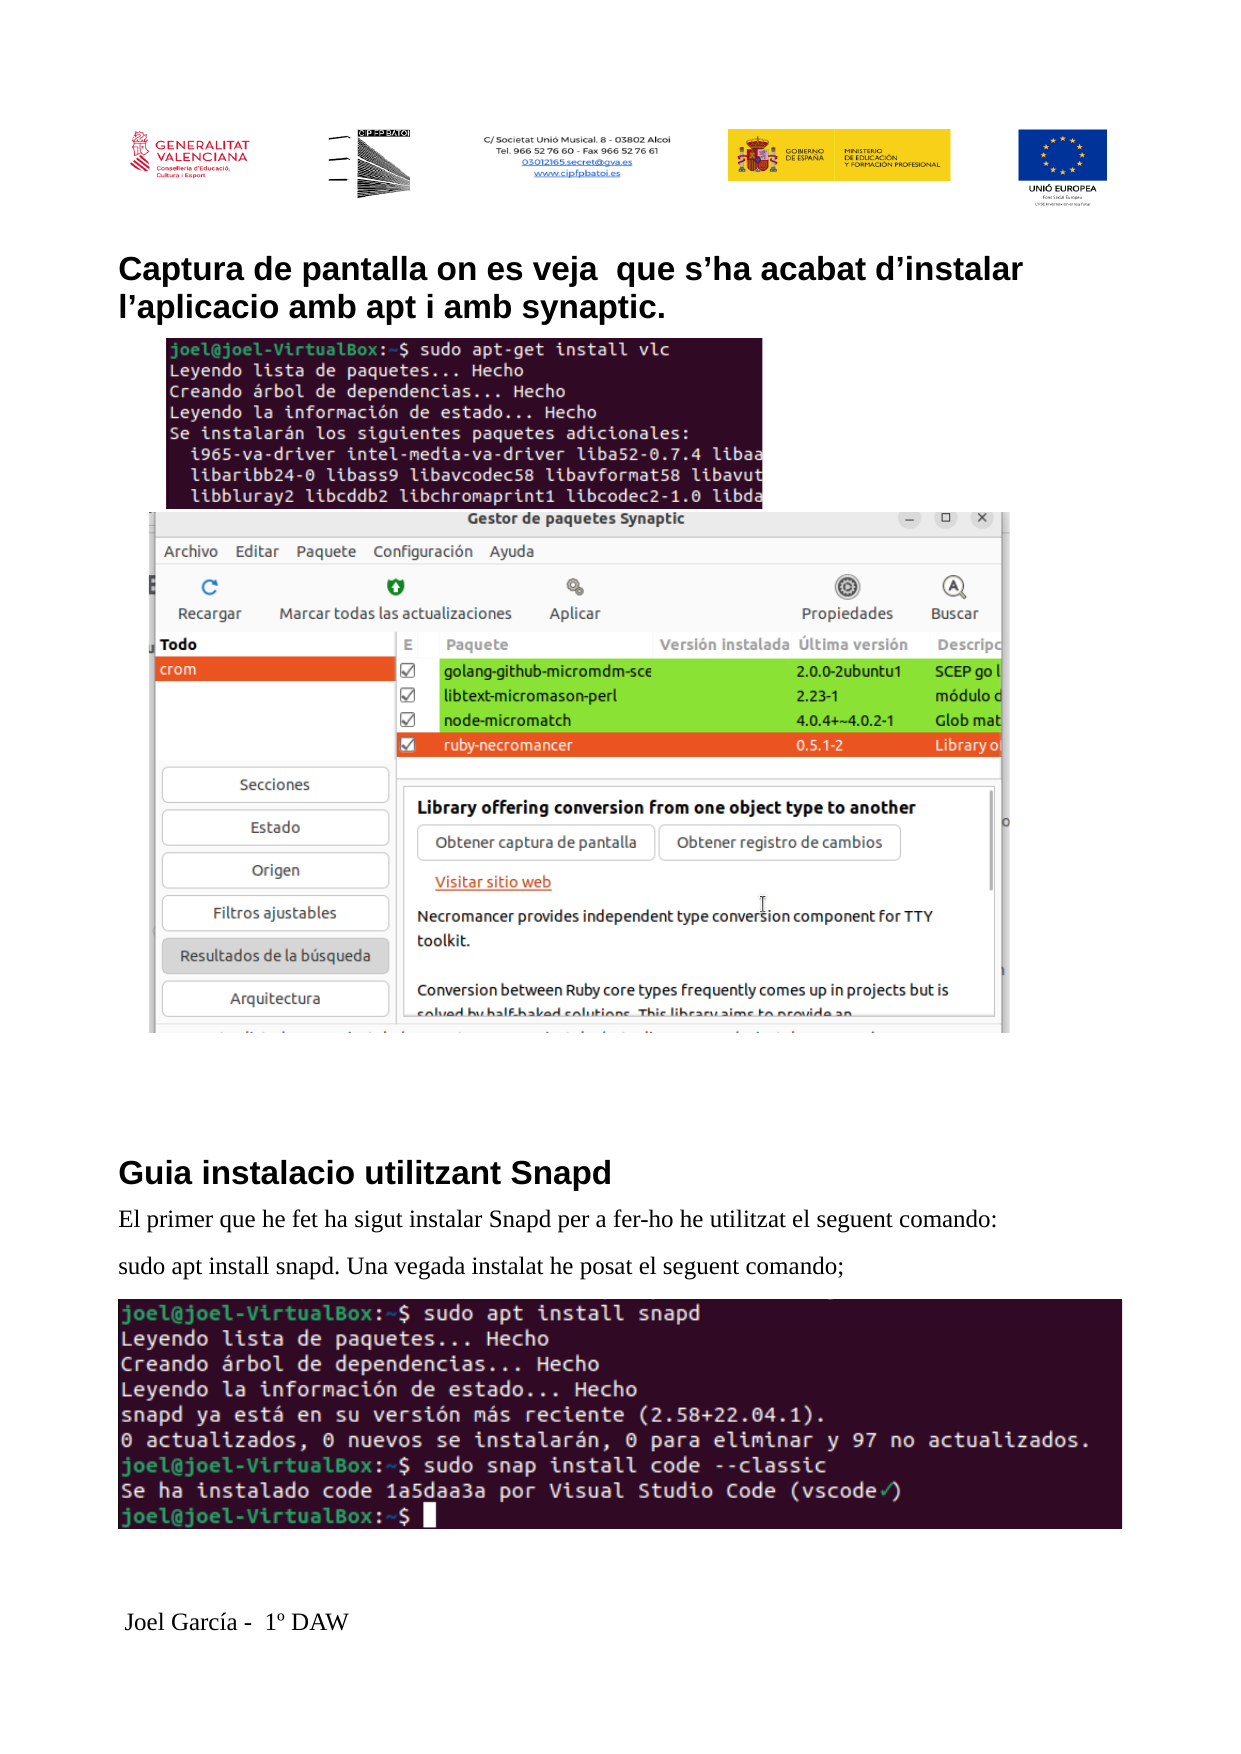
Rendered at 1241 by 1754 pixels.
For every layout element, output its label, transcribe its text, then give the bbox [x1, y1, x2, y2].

subtitle Guia instalacio utilitzant Snapd [118, 1153, 1122, 1191]
picture [118, 118, 1118, 209]
picture [148, 512, 1010, 1033]
picture [118, 1299, 1123, 1529]
picture [166, 338, 763, 509]
subtitle Captura de pantalla on es veja que s’ha acabat d’instalar l’aplicacio amb apt i amb synaptic. [118, 249, 1122, 326]
text sudo apt install snapd. Una vegada instalat he posat el seguent comando; [118, 1251, 1122, 1280]
text El primer que he fet ha sigut instalar Snapd per a fer-ho he utilitzat el seguent comando: [118, 1204, 1122, 1233]
